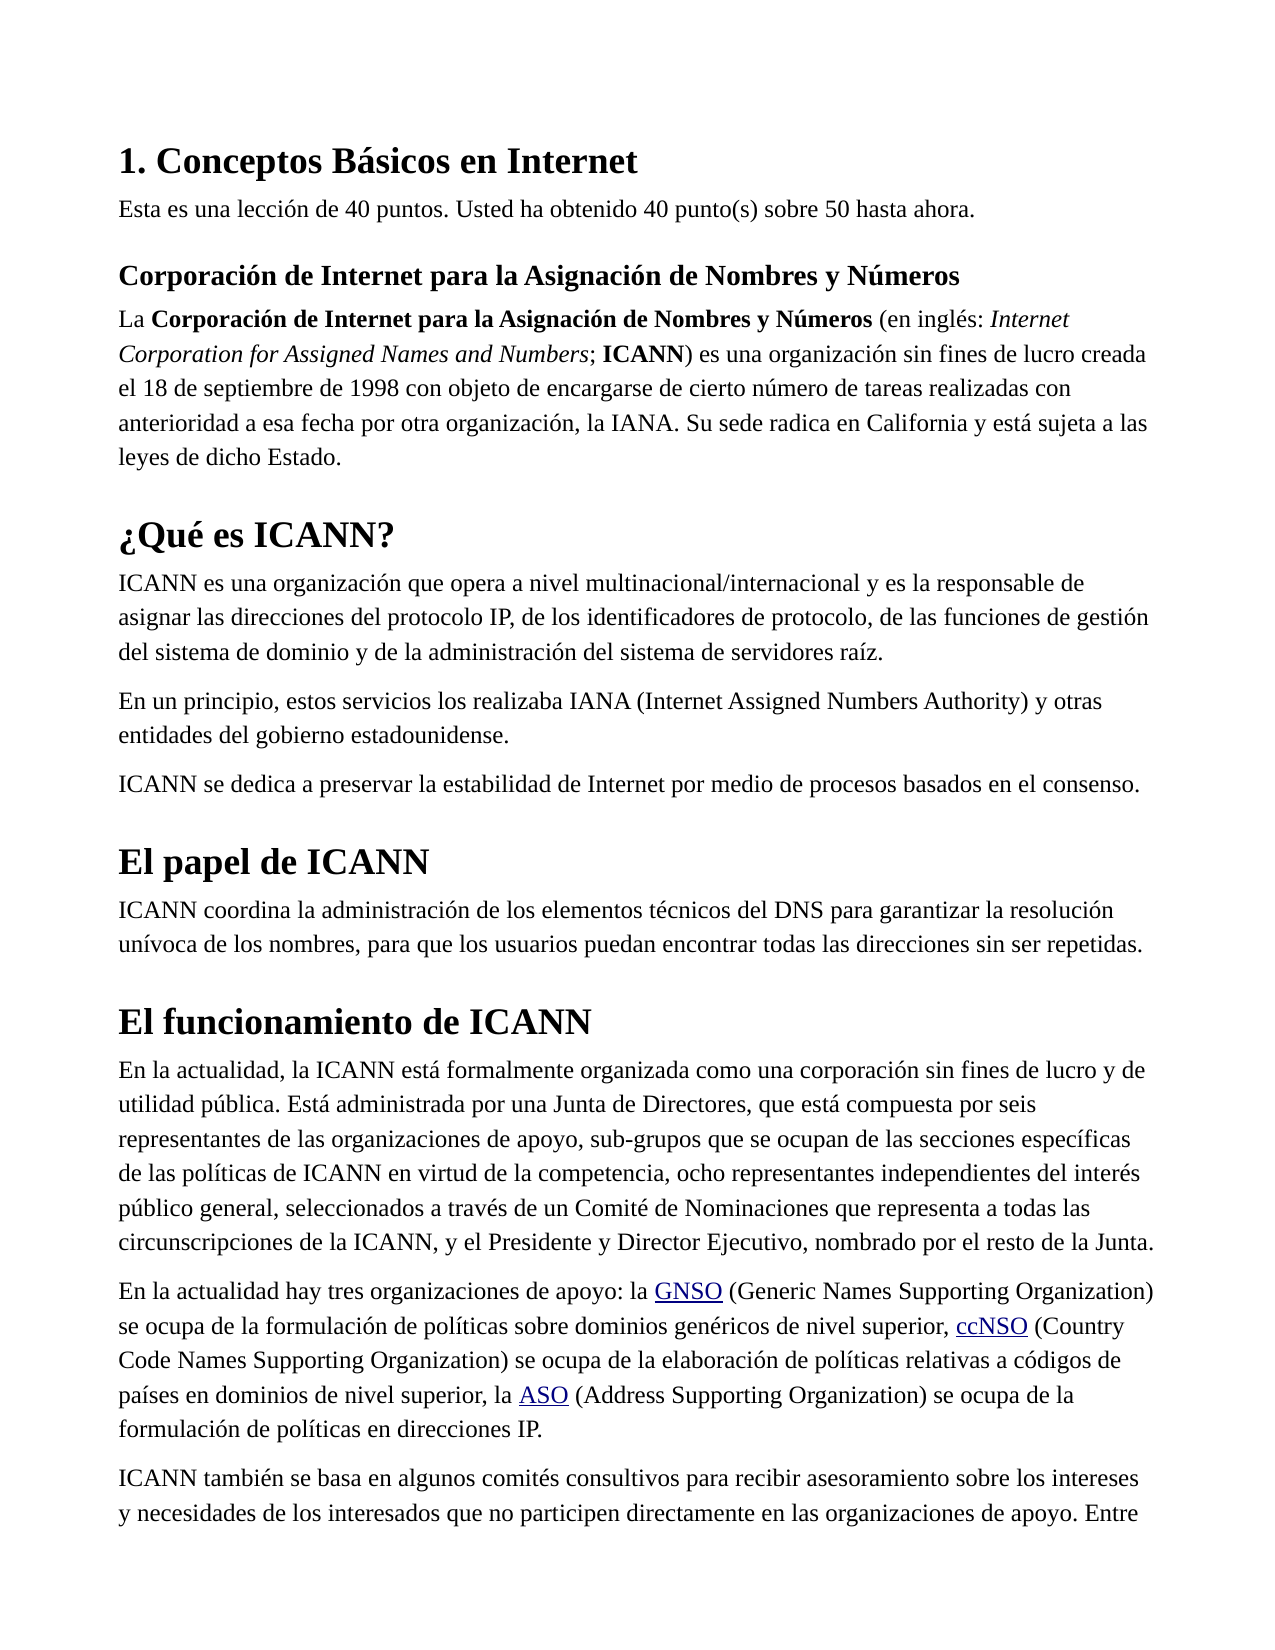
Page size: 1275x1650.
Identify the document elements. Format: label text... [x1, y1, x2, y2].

text ICANN se dedica a preservar la estabilidad de Internet por medio de procesos basados en el consenso. [118, 769, 1157, 798]
subtitle El papel de ICANN [118, 839, 1157, 882]
subtitle ¿Qué es ICANN? [118, 512, 1157, 555]
text ICANN es una organización que opera a nivel multinacional/internacional y es la responsable de asignar las direcciones del protocolo IP, de los identificadores de protocolo, de las funciones de gestión del sistema de dominio y de la administración del sistema de servidores raíz. [118, 568, 1157, 665]
text La Corporación de Internet para la Asignación de Nombres y Números (en inglés: Internet Corporation for Assigned Names and Numbers; ICANN) es una organización sin fines de lucro creada el 18 de septiembre de 1998 con objeto de encargarse de cierto número de tareas realizadas con anterioridad a esa fecha por otra organización, la IANA. Su sede radica en California y está sujeta a las leyes de dicho Estado. [118, 304, 1157, 471]
text En un principio, estos servicios los realizaba IANA (Internet Assigned Numbers Authority) y otras entidades del gobierno estadounidense. [118, 686, 1157, 749]
subtitle 1. Conceptos Básicos en Internet [118, 139, 1157, 182]
text En la actualidad hay tres organizaciones de apoyo: la GNSO (Generic Names Supporting Organization) se ocupa de la formulación de políticas sobre dominios genéricos de nivel superior, ccNSO (Country Code Names Supporting Organization) se ocupa de la elaboración de políticas relativas a códigos de países en dominios de nivel superior, la ASO (Address Supporting Organization) se ocupa de la formulación de políticas en direcciones IP. [118, 1276, 1157, 1443]
text Esta es una lección de 40 puntos. Usted ha obtenido 40 punto(s) sobre 50 hasta ahora. [118, 194, 1157, 223]
text En la actualidad, la ICANN está formalmente organizada como una corporación sin fines de lucro y de utilidad pública. Está administrada por una Junta de Directores, que está compuesta por seis representantes de las organizaciones de apoyo, sub-grupos que se ocupan de las secciones específicas de las políticas de ICANN en virtud de la competencia, ocho representantes independientes del interés público general, seleccionados a través de un Comité de Nominaciones que representa a todas las circunscripciones de la ICANN, y el Presidente y Director Ejecutivo, nombrado por el resto de la Junta. [118, 1055, 1157, 1256]
subtitle El funcionamiento de ICANN [118, 999, 1157, 1042]
text ICANN coordina la administración de los elementos técnicos del DNS para garantizar la resolución unívoca de los nombres, para que los usuarios puedan encontrar todas las direcciones sin ser repetidas. [118, 895, 1157, 958]
text ICANN también se basa en algunos comités consultivos para recibir asesoramiento sobre los intereses y necesidades de los interesados que no participen directamente en las organizaciones de apoyo. Entre [118, 1463, 1157, 1526]
subtitle Corporación de Internet para la Asignación de Nombres y Números [118, 258, 1157, 292]
